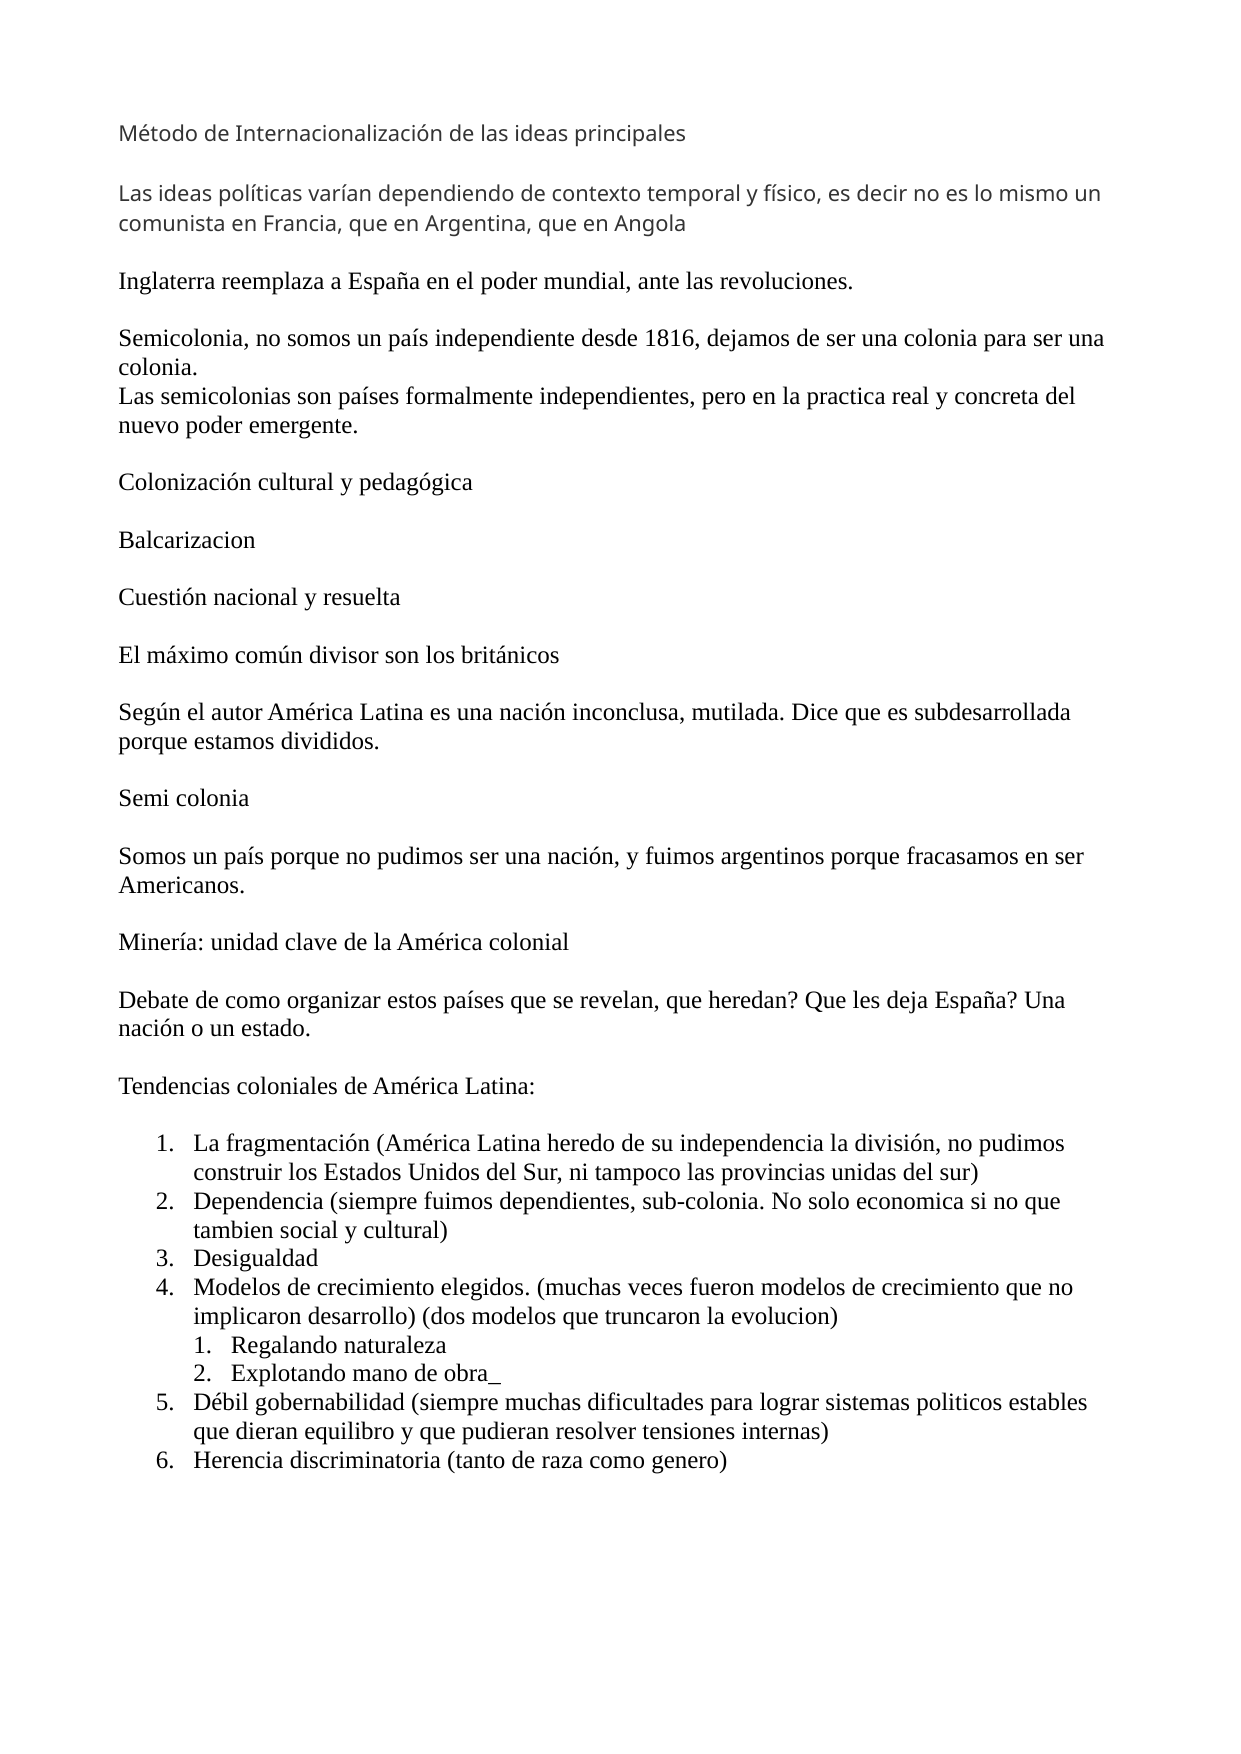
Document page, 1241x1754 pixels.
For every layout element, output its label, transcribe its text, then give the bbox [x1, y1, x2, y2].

text Cuestión nacional y resuelta [118, 582, 1122, 611]
list Explotando mano de obra_ [193, 1358, 1122, 1387]
text Semi colonia [118, 783, 1122, 812]
text Somos un país porque no pudimos ser una nación, y fuimos argentinos porque fracasamos en ser Americanos. [118, 841, 1122, 898]
text Tendencias coloniales de América Latina: [118, 1071, 1122, 1100]
list Desigualdad [156, 1243, 1122, 1272]
text Balcarizacion [118, 525, 1122, 553]
list Dependencia (siempre fuimos dependientes, sub-colonia. No solo economica si no que tambien social y cultural) [156, 1186, 1122, 1243]
text Colonización cultural y pedagógica [118, 467, 1122, 496]
text Debate de como organizar estos países que se revelan, que heredan? Que les deja España? Una nación o un estado. [118, 985, 1122, 1042]
list Modelos de crecimiento elegidos. (muchas veces fueron modelos de crecimiento que no implicaron desarrollo) (dos modelos que truncaron la evolucion) [156, 1272, 1122, 1330]
list La fragmentación (América Latina heredo de su independencia la división, no pudimos construir los Estados Unidos del Sur, ni tampoco las provincias unidas del sur) [156, 1128, 1122, 1186]
text Inglaterra reemplaza a España en el poder mundial, ante las revoluciones. [118, 266, 1122, 295]
text Semicolonia, no somos un país independiente desde 1816, dejamos de ser una colonia para ser una colonia. [118, 323, 1122, 381]
text Minería: unidad clave de la América colonial [118, 927, 1122, 956]
list Regalando naturaleza [193, 1330, 1122, 1358]
text Las semicolonias son países formalmente independientes, pero en la practica real y concreta del nuevo poder emergente. [118, 381, 1122, 438]
list Débil gobernabilidad (siempre muchas dificultades para lograr sistemas politicos estables que dieran equilibro y que pudieran resolver tensiones internas) [156, 1387, 1122, 1445]
text Según el autor América Latina es una nación inconclusa, mutilada. Dice que es subdesarrollada porque estamos divididos. [118, 697, 1122, 755]
text Las ideas políticas varían dependiendo de contexto temporal y físico, es decir no es lo mismo un comunista en Francia, que en Argentina, que en Angola [118, 178, 1122, 237]
text Método de Internacionalización de las ideas principales [118, 118, 1122, 148]
text El máximo común divisor son los británicos [118, 640, 1122, 668]
list Herencia discriminatoria (tanto de raza como genero) [156, 1445, 1122, 1473]
